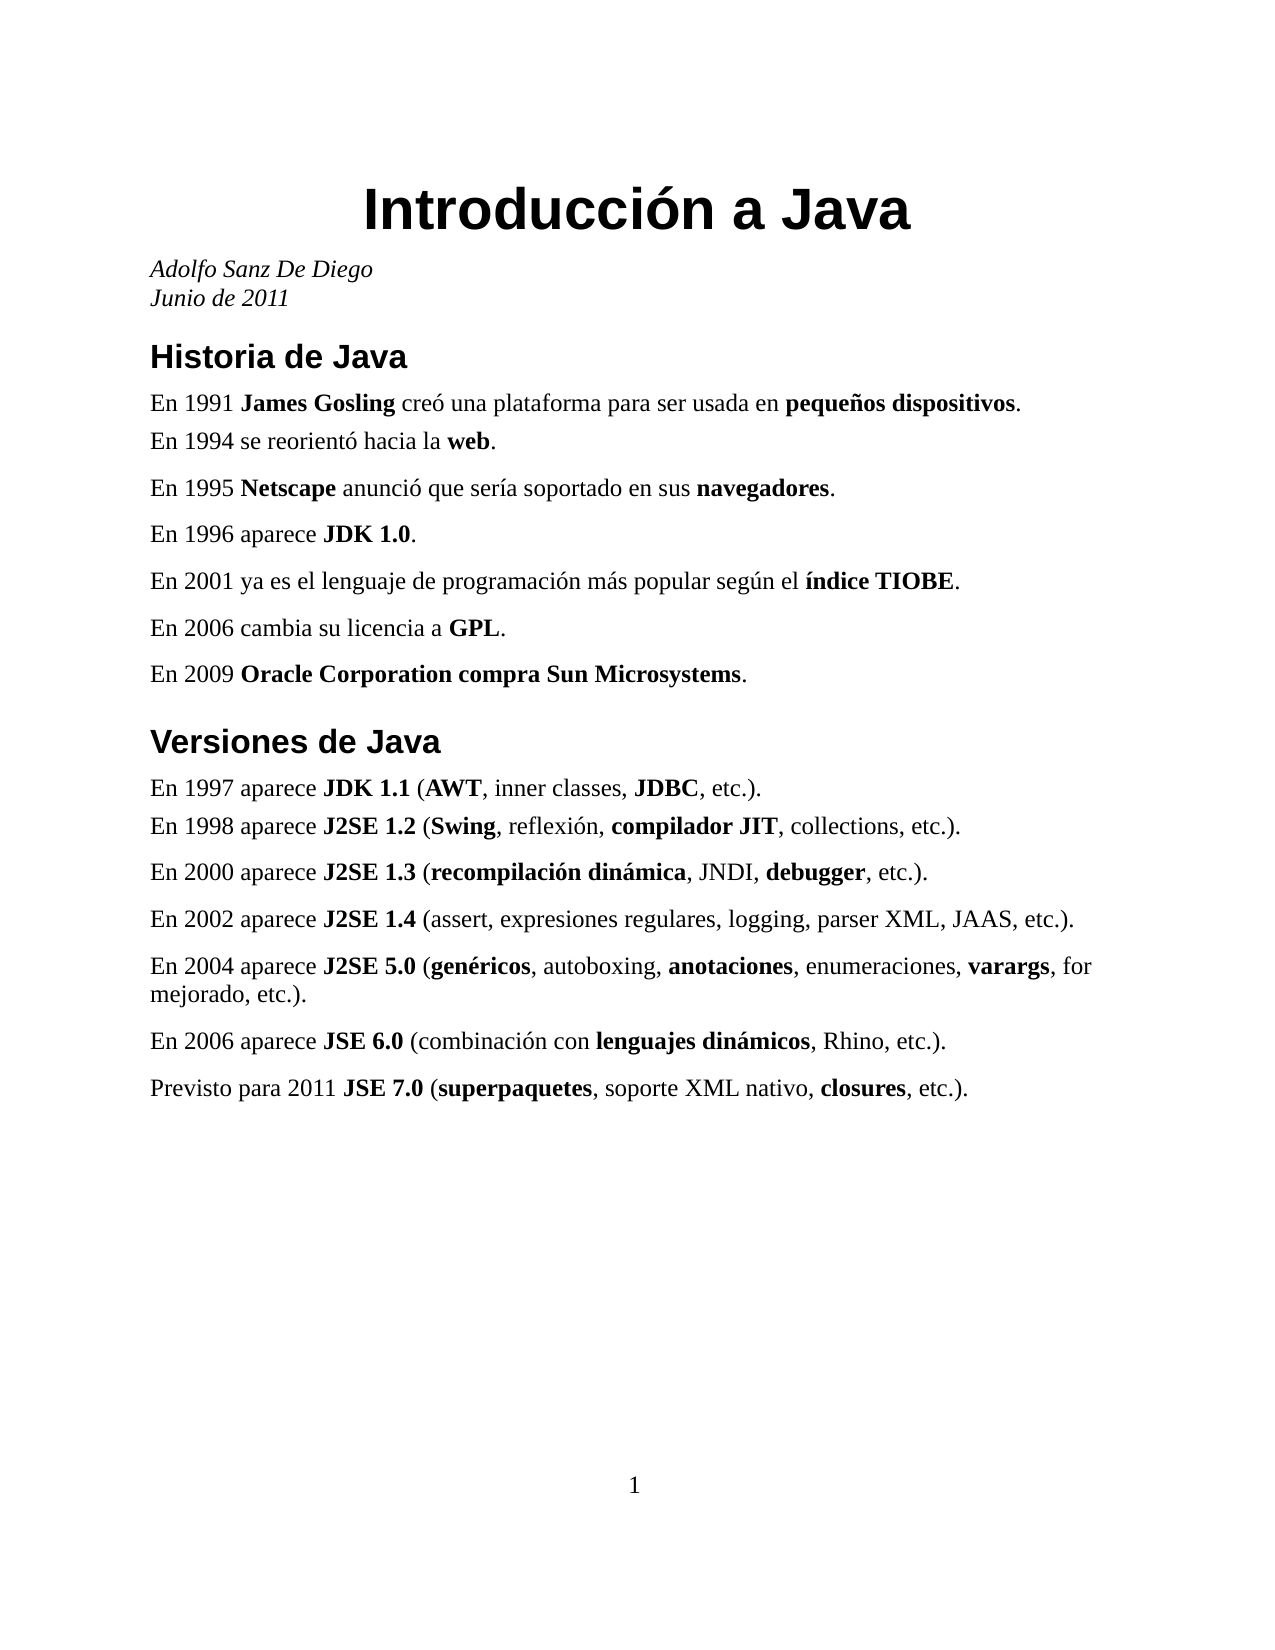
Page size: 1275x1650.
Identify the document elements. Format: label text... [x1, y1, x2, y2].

text En 2004 aparece J2SE 5.0 (genéricos, autoboxing, anotaciones, enumeraciones, varargs, for mejorado, etc.). [150, 951, 1125, 1008]
text Junio de 2011 [150, 283, 1125, 312]
text Adolfo Sanz De Diego [150, 254, 1125, 283]
text En 1991 James Gosling creó una plataforma para ser usada en pequeños dispositivos. [150, 388, 1125, 417]
text En 1994 se reorientó hacia la web. [150, 426, 1125, 455]
text En 2006 aparece JSE 6.0 (combinación con lenguajes dinámicos, Rhino, etc.). [150, 1026, 1125, 1055]
text En 1995 Netscape anunció que sería soportado en sus navegadores. [150, 473, 1125, 501]
text En 2009 Oracle Corporation compra Sun Microsystems. [150, 659, 1125, 688]
text En 2001 ya es el lenguaje de programación más popular según el índice TIOBE. [150, 566, 1125, 595]
text En 2006 cambia su licencia a GPL. [150, 613, 1125, 641]
text En 1996 aparece JDK 1.0. [150, 519, 1125, 548]
subtitle Historia de Java [150, 337, 1125, 376]
text Previsto para 2011 JSE 7.0 (superpaquetes, soporte XML nativo, closures, etc.). [150, 1073, 1125, 1102]
title Introducción a Java [150, 175, 1125, 242]
text En 1998 aparece J2SE 1.2 (Swing, reflexión, compilador JIT, collections, etc.). [150, 811, 1125, 839]
subtitle Versiones de Java [150, 722, 1125, 761]
text En 2000 aparece J2SE 1.3 (recompilación dinámica, JNDI, debugger, etc.). [150, 857, 1125, 886]
text En 2002 aparece J2SE 1.4 (assert, expresiones regulares, logging, parser XML, JAAS, etc.). [150, 904, 1125, 933]
text En 1997 aparece JDK 1.1 (AWT, inner classes, JDBC, etc.). [150, 773, 1125, 802]
